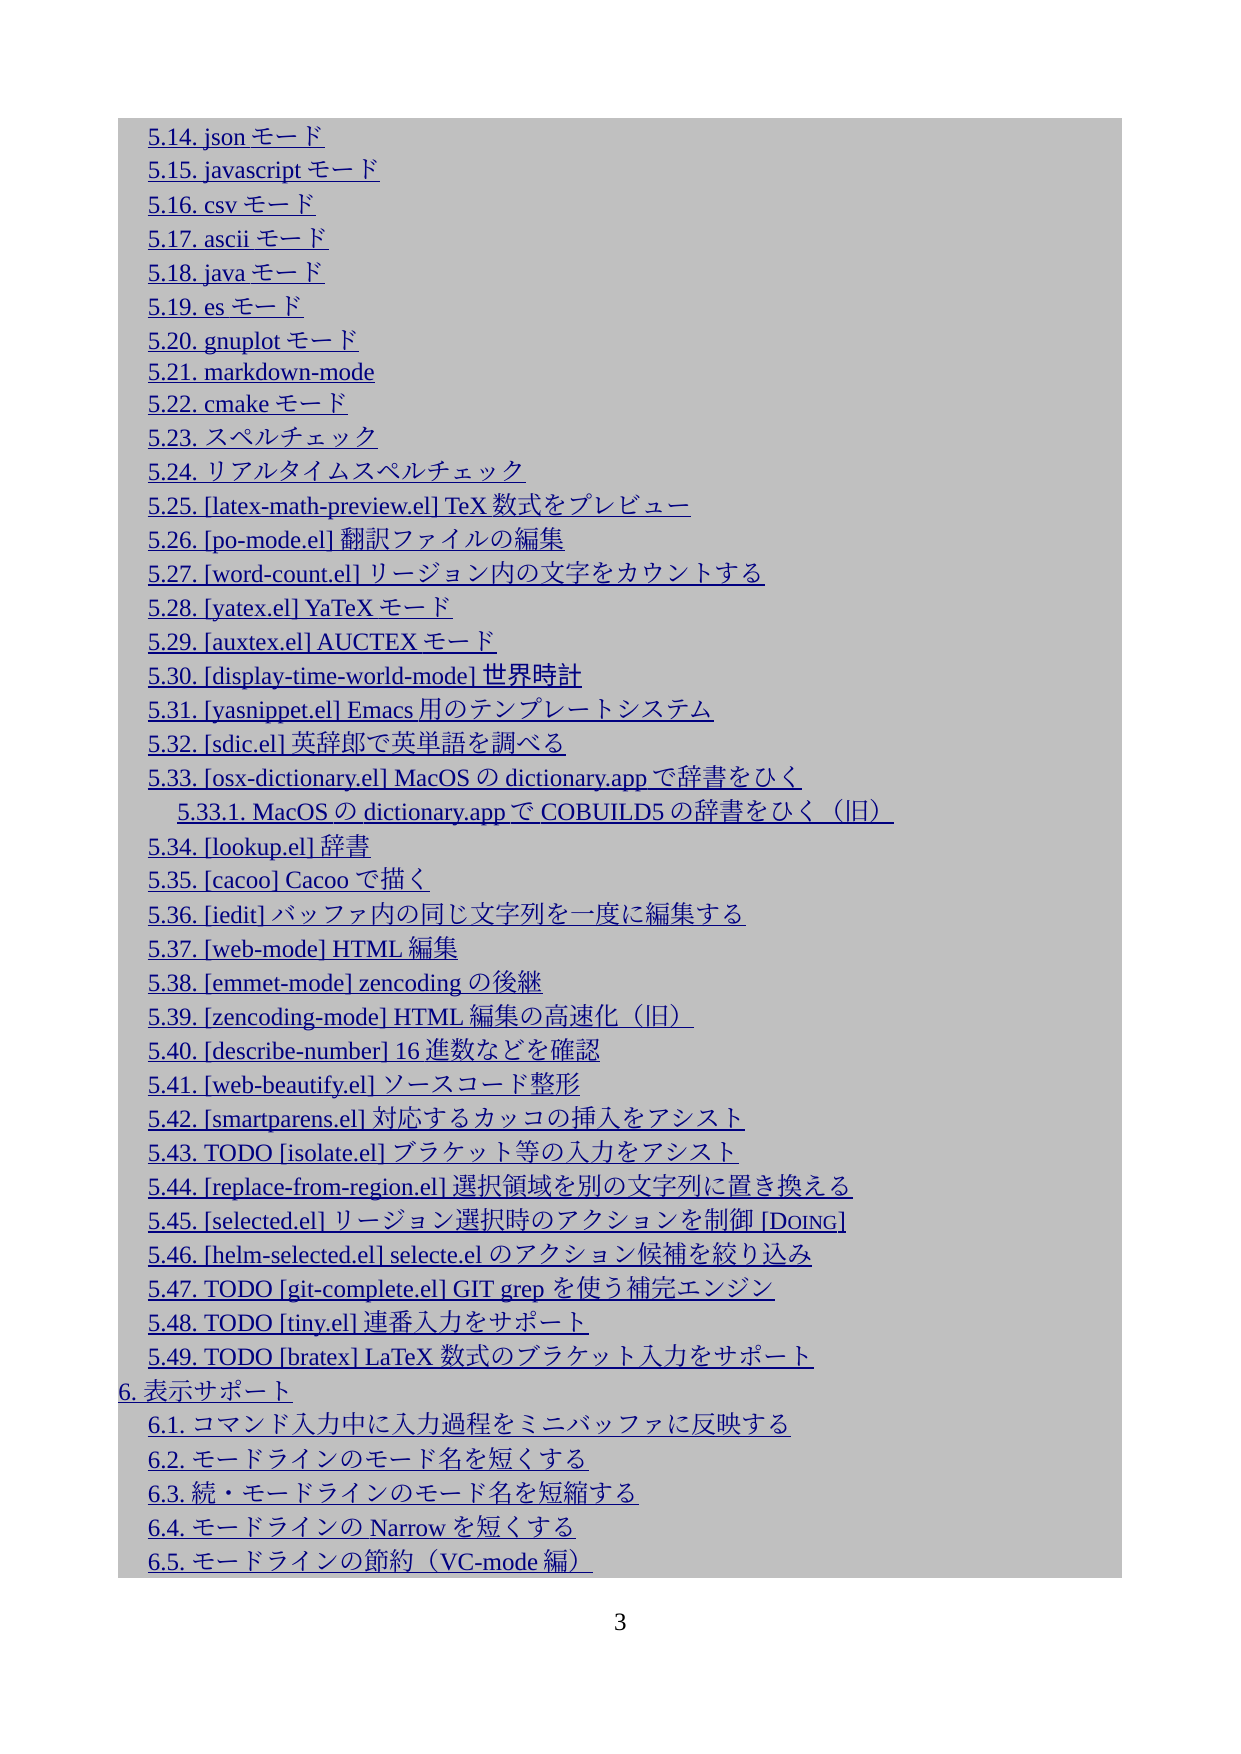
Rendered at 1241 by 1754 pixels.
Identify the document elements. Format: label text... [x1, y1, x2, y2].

text 5.37. [web-mode] HTML編集 [148, 930, 1122, 964]
text 5.49. TODO [bratex] LaTeX 数式のブラケット入力をサポート [148, 1339, 1122, 1373]
text 5.42. [smartparens.el] 対応するカッコの挿入をアシスト [148, 1101, 1122, 1135]
text 5.41. [web-beautify.el] ソースコード整形 [148, 1067, 1122, 1101]
text 6.1. コマンド入力中に入力過程をミニバッファに反映する [148, 1407, 1122, 1441]
text 6.4. モードラインのNarrowを短くする [148, 1509, 1122, 1543]
text 5.16. csvモード [148, 186, 1122, 220]
text 5.45. [selected.el] リージョン選択時のアクションを制御 [Doing] [148, 1203, 1122, 1237]
text 5.33.1. MacOSのdictionary.appでCOBUILD5の辞書をひく（旧） [177, 794, 1122, 828]
text 5.14. jsonモード [148, 118, 1122, 152]
text 5.43. TODO [isolate.el] ブラケット等の入力をアシスト [148, 1135, 1122, 1169]
text 5.26. [po-mode.el] 翻訳ファイルの編集 [148, 522, 1122, 556]
text 5.27. [word-count.el] リージョン内の文字をカウントする [148, 556, 1122, 590]
text 5.47. TODO [git-complete.el] GIT grep を使う補完エンジン [148, 1271, 1122, 1305]
text 5.21. markdown-mode [148, 357, 1122, 385]
text 5.20. gnuplotモード [148, 322, 1122, 357]
text 5.31. [yasnippet.el] Emacs用のテンプレートシステム [148, 692, 1122, 726]
text 5.15. javascriptモード [148, 152, 1122, 186]
text 5.33. [osx-dictionary.el] MacOSのdictionary.appで辞書をひく [148, 760, 1122, 794]
text 5.17. asciiモード [148, 220, 1122, 254]
text 5.39. [zencoding-mode] HTML編集の高速化（旧） [148, 998, 1122, 1032]
text 5.18. javaモード [148, 254, 1122, 288]
text 6.5. モードラインの節約（VC-mode編） [148, 1543, 1122, 1577]
text 5.19. esモード [148, 288, 1122, 322]
text 5.40. [describe-number] 16進数などを確認 [148, 1032, 1122, 1067]
text 5.35. [cacoo] Cacoo で描く [148, 862, 1122, 896]
text 5.34. [lookup.el] 辞書 [148, 828, 1122, 862]
text 6. 表示サポート [118, 1373, 1122, 1407]
text 5.38. [emmet-mode] zencoding の後継 [148, 964, 1122, 998]
text 6.3. 続・モードラインのモード名を短縮する [148, 1475, 1122, 1509]
text 5.46. [helm-selected.el] selecte.el のアクション候補を絞り込み [148, 1237, 1122, 1271]
text 5.24. リアルタイムスペルチェック [148, 453, 1122, 487]
text 5.28. [yatex.el] YaTeXモード [148, 590, 1122, 624]
text 5.36. [iedit] バッファ内の同じ文字列を一度に編集する [148, 896, 1122, 930]
text 5.44. [replace-from-region.el] 選択領域を別の文字列に置き換える [148, 1169, 1122, 1203]
text 5.32. [sdic.el] 英辞郎で英単語を調べる [148, 726, 1122, 760]
text 5.30. [display-time-world-mode] 世界時計 [148, 658, 1122, 692]
text 5.23. スペルチェック [148, 419, 1122, 453]
text 5.29. [auxtex.el] AUCTEXモード [148, 624, 1122, 658]
text 5.22. cmakeモード [148, 385, 1122, 419]
text 5.48. TODO [tiny.el] 連番入力をサポート [148, 1305, 1122, 1339]
text 5.25. [latex-math-preview.el] TeX数式をプレビュー [148, 487, 1122, 522]
text 6.2. モードラインのモード名を短くする [148, 1441, 1122, 1475]
